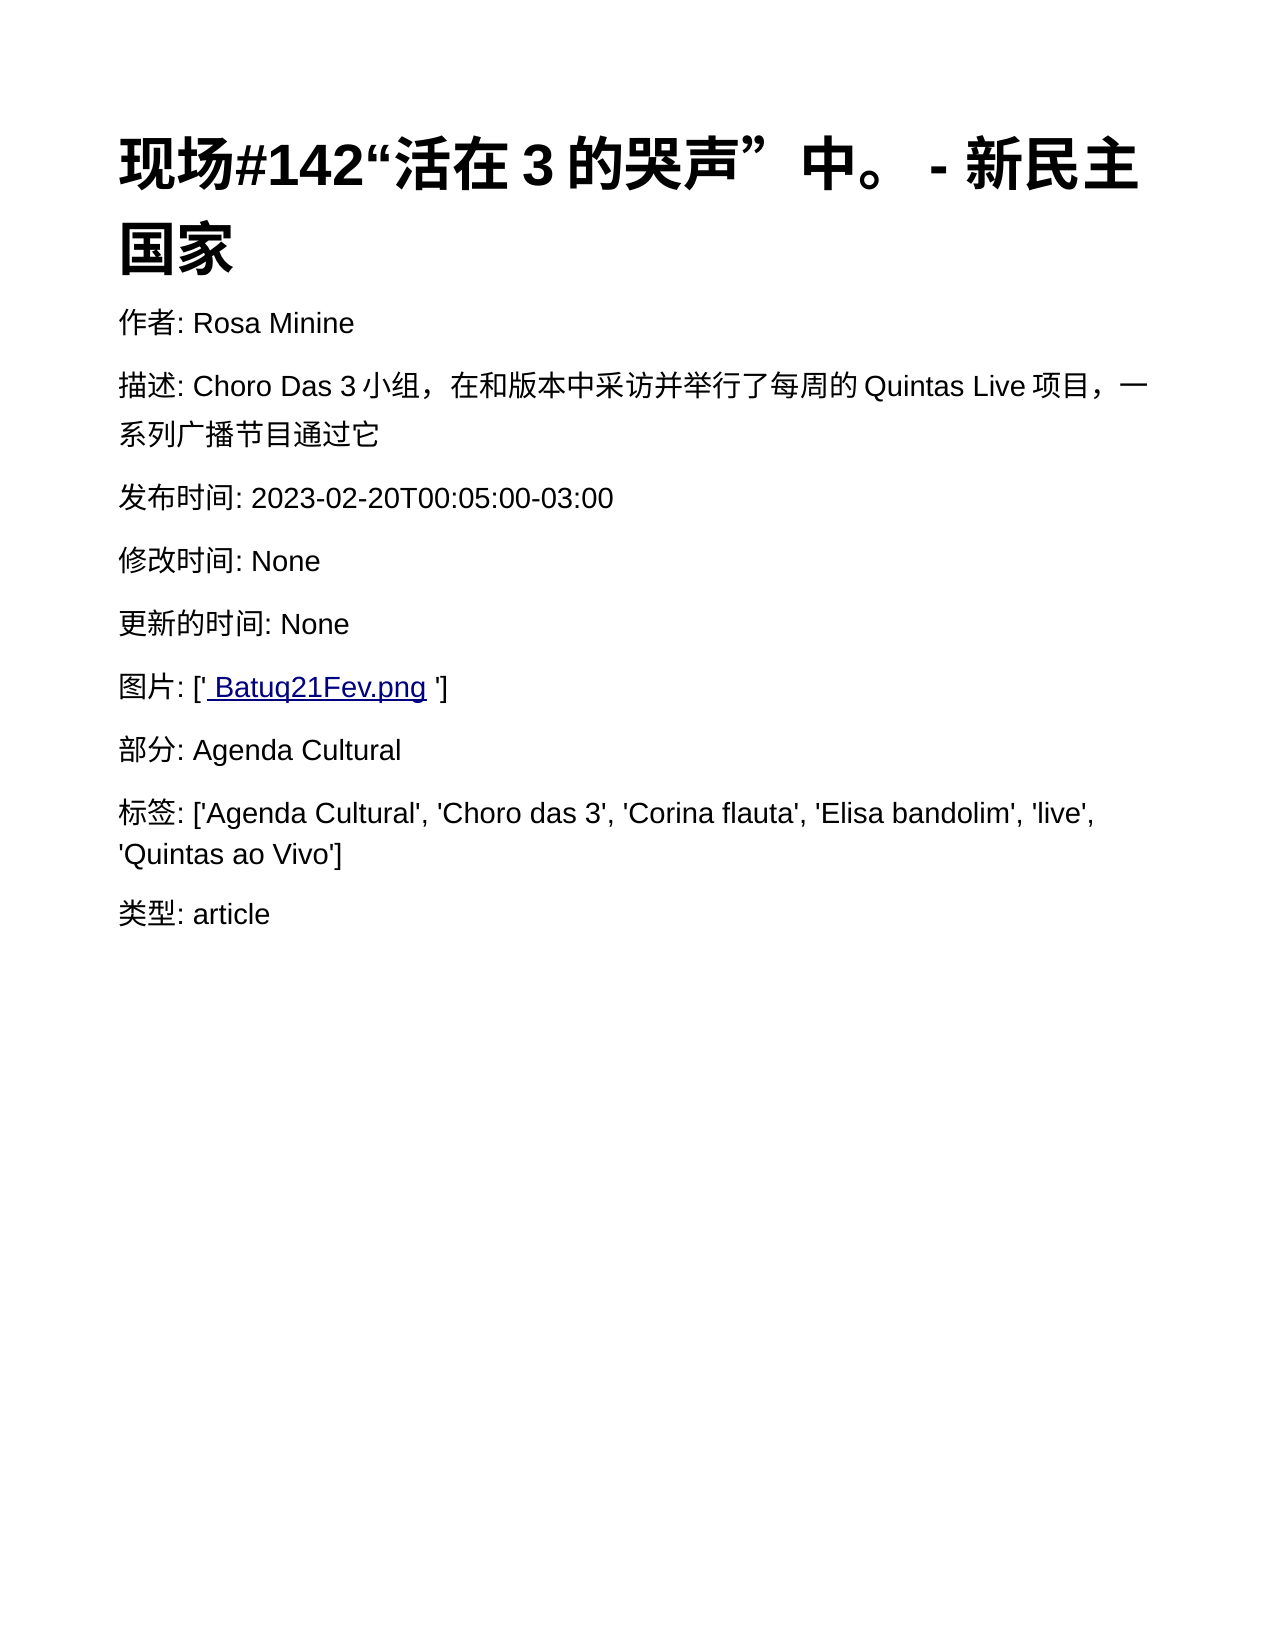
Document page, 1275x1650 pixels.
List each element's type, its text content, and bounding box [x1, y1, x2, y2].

text 作者: Rosa Minine [118, 299, 1157, 342]
subtitle 现场#142“活在3的哭声”中。 - 新民主国家 [118, 118, 1157, 287]
text 更新的时间: None [118, 601, 1157, 643]
text 部分: Agenda Cultural [118, 727, 1157, 769]
text 类型: article [118, 890, 1157, 933]
text 标签: ['Agenda Cultural', 'Choro das 3', 'Corina flauta', 'Elisa bandolim', 'live', 'Quintas ao Vivo'] [118, 790, 1157, 871]
text 发布时间: 2023-02-20T00:05:00-03:00 [118, 474, 1157, 517]
text 描述: Choro Das 3小组，在和版本中采访并举行了每周的Quintas Live项目，一系列广播节目通过它 [118, 363, 1157, 453]
text 图片: [' Batuq21Fev.png '] [118, 664, 1157, 706]
text 修改时间: None [118, 537, 1157, 580]
